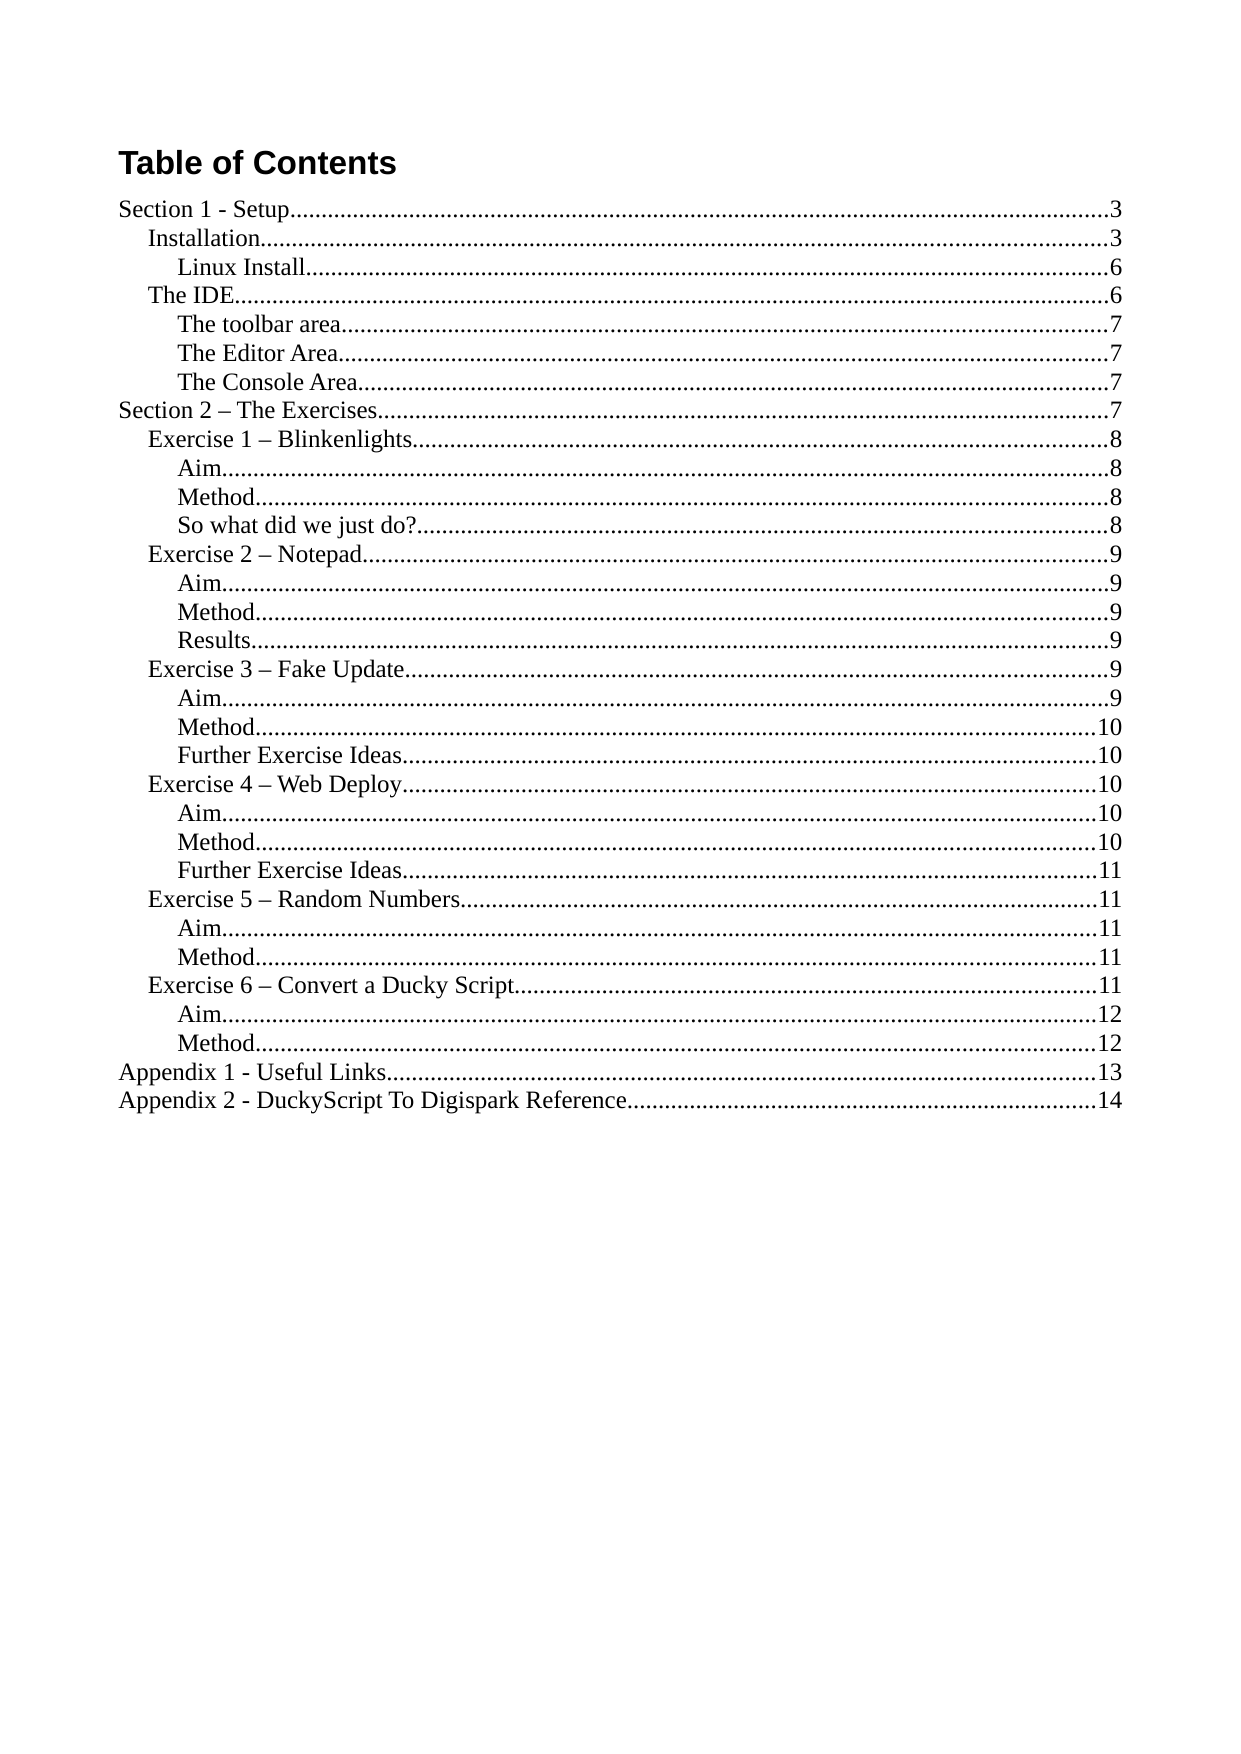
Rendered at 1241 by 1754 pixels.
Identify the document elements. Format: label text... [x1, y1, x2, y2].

text Method 12 [177, 1028, 1122, 1057]
text Further Exercise Ideas 10 [177, 740, 1122, 769]
text The Editor Area 7 [177, 338, 1122, 367]
text Appendix 2 - DuckyScript To Digispark Reference 14 [118, 1085, 1122, 1114]
text Results 9 [177, 625, 1122, 654]
text The toolbar area 7 [177, 309, 1122, 338]
text Exercise 5 – Random Numbers 11 [148, 884, 1122, 913]
text Exercise 6 – Convert a Ducky Script 11 [148, 970, 1122, 999]
text Method 11 [177, 942, 1122, 970]
text So what did we just do? 8 [177, 510, 1122, 539]
text Exercise 2 – Notepad 9 [148, 539, 1122, 568]
text Exercise 3 – Fake Update 9 [148, 654, 1122, 683]
text Method 9 [177, 597, 1122, 625]
text Method 10 [177, 712, 1122, 740]
text Linux Install 6 [177, 252, 1122, 280]
text The IDE 6 [148, 280, 1122, 309]
text Exercise 1 – Blinkenlights 8 [148, 424, 1122, 453]
text Aim 9 [177, 568, 1122, 597]
text The Console Area 7 [177, 367, 1122, 395]
text Section 1 - Setup 3 [118, 194, 1122, 223]
text Appendix 1 - Useful Links 13 [118, 1057, 1122, 1085]
text Installation 3 [148, 223, 1122, 252]
text Method 8 [177, 482, 1122, 510]
text Further Exercise Ideas 11 [177, 855, 1122, 884]
text Aim 10 [177, 798, 1122, 827]
text Section 2 – The Exercises 7 [118, 395, 1122, 424]
text Aim 8 [177, 453, 1122, 482]
subtitle Table of Contents [118, 143, 1122, 182]
text Aim 11 [177, 913, 1122, 942]
text Exercise 4 – Web Deploy 10 [148, 769, 1122, 798]
text Aim 12 [177, 999, 1122, 1028]
text Aim 9 [177, 683, 1122, 712]
text Method 10 [177, 827, 1122, 855]
